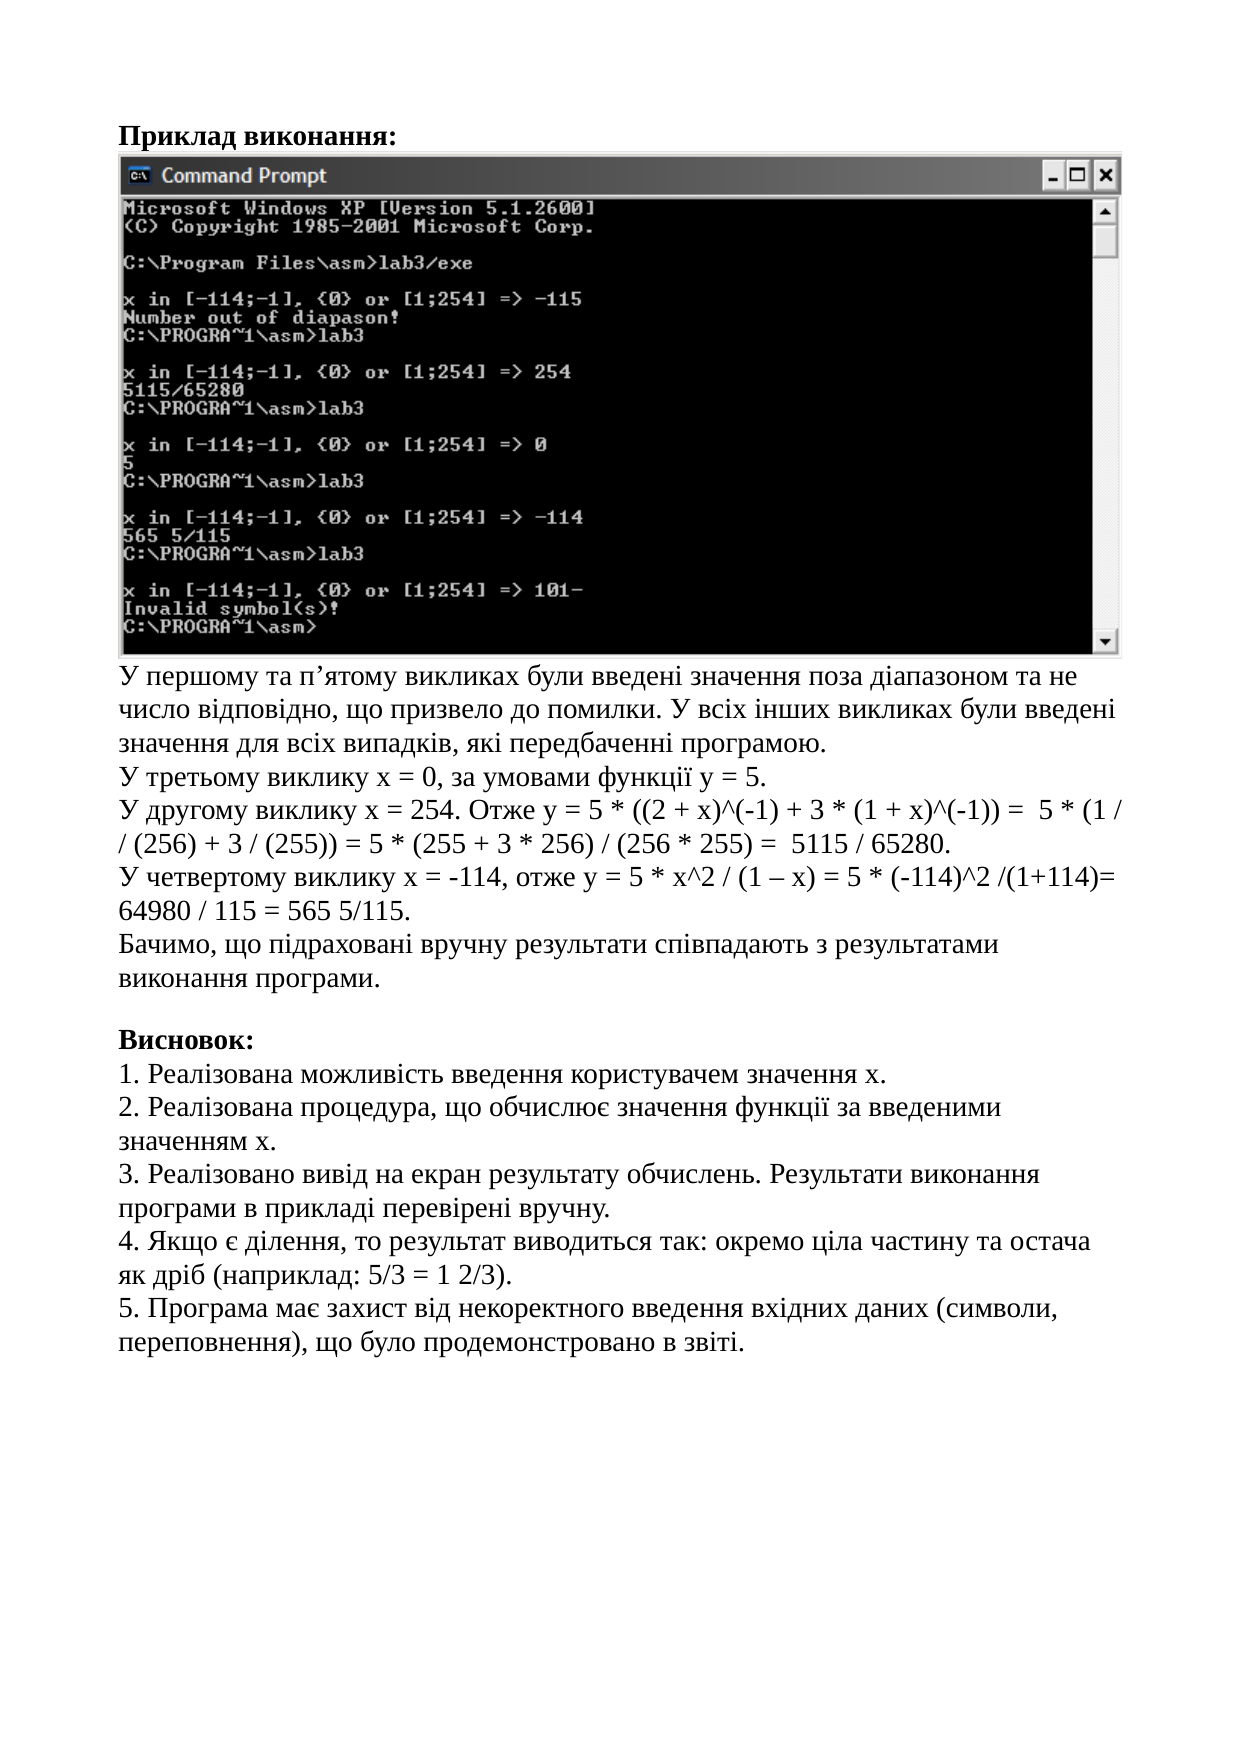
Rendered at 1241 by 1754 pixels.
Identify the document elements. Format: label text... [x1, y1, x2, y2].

picture [118, 151, 1123, 659]
text У першому та п’ятому викликах були введені значення поза діапазоном та не число відповідно, що призвело до помилки. У всіх інших викликах були введені значення для всіх випадків, які передбаченні програмою. [118, 659, 1122, 759]
text Приклад виконання: [118, 118, 1122, 151]
text 5. Програма має захист від некоректного введення вхідних даних (символи, переповнення), що було продемонстровано в звіті. [118, 1291, 1122, 1358]
text 2. Реалізована процедура, що обчислює значення функції за введеними значенням x. [118, 1089, 1122, 1156]
text 1. Реалізована можливість введення користувачем значення x. [118, 1056, 1122, 1089]
text 3. Реалізовано вивід на екран результату обчислень. Результати виконання програми в прикладі перевірені вручну. [118, 1156, 1122, 1223]
text У третьому виклику х = 0, за умовами функції у = 5. У другому виклику х = 254. Отже у = 5 * ((2 + х)^(-1) + 3 * (1 + x)^(-1)) = 5 * (1 / / (256) + 3 / (255)) = 5 * (255 + 3 * 256) / (256 * 255) = 5115 / 65280. У четвертому виклику х = -114, отже у = 5 * x^2 / (1 – x) = 5 * (-114)^2 /(1+114)= 64980 / 115 = 565 5/115. Бачимо, що підраховані вручну результати співпадають з результатами виконання програми. [118, 759, 1122, 993]
text 4. Якщо є ділення, то результат виводиться так: окремо ціла частину та остача як дріб (наприклад: 5/3 = 1 2/3). [118, 1223, 1122, 1291]
text Висновок: [118, 1022, 1122, 1056]
